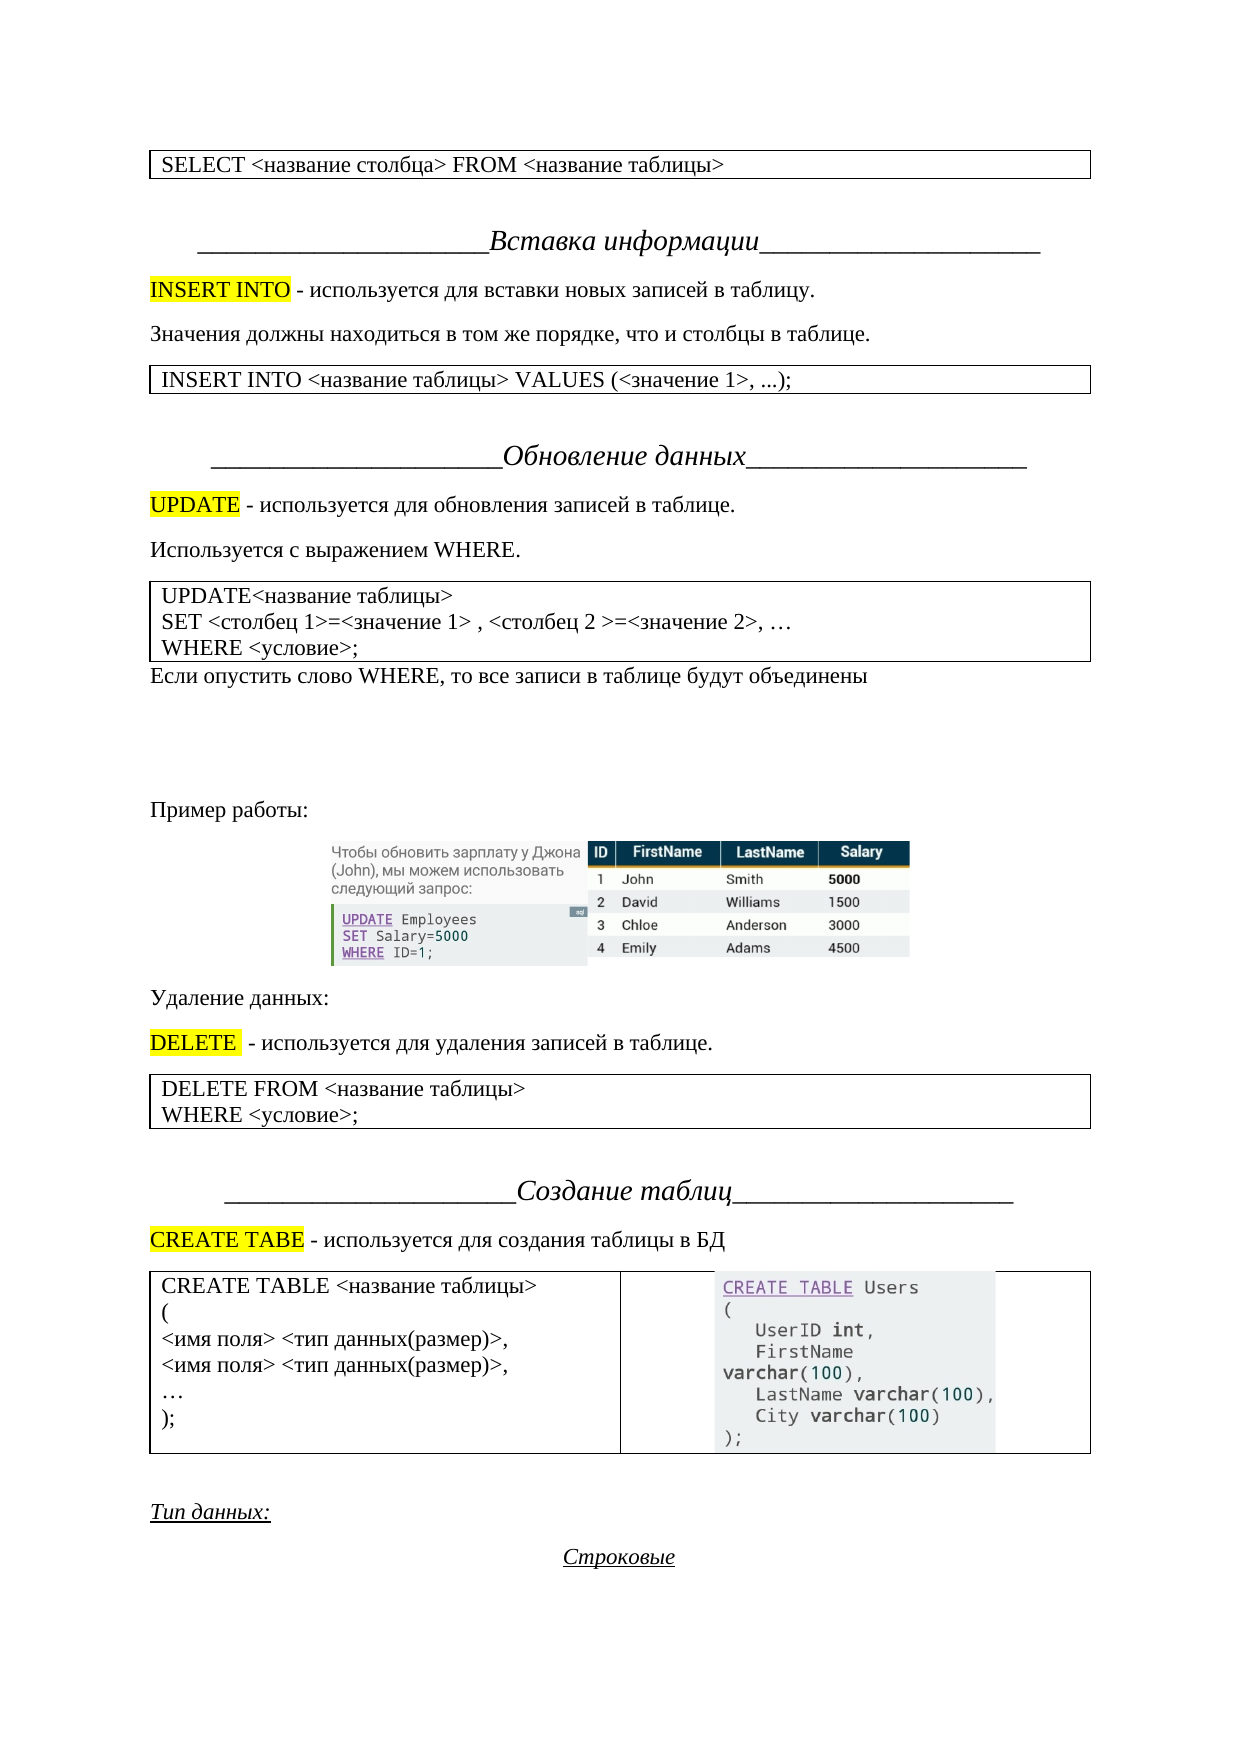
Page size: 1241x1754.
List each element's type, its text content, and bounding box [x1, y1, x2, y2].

table_header [621, 1272, 714, 1452]
text UPDATE - используется для обновления записей в таблице. [150, 491, 1090, 517]
table_header INSERT INTO <название таблицы> VALUES (<значение 1>, ...); [151, 366, 1090, 393]
text Тип данных: [150, 1498, 1090, 1525]
text INSERT INTO - используется для вставки новых записей в таблицу. [150, 276, 1090, 302]
text CREATE TABE - используется для создания таблицы в БД [150, 1226, 1090, 1252]
text ____________________Создание таблиц____________________ [150, 1173, 1090, 1207]
table_header SELECT <название столбца> FROM <название таблицы> [151, 151, 1090, 177]
text Используется с выражением WHERE. [150, 536, 1090, 562]
table_header [996, 1272, 1090, 1452]
table_header UPDATE<название таблицы> SET <столбец 1>=<значение 1> , <столбец 2 >=<значение 2>, … WHERE <условие>; [151, 582, 1090, 661]
text Если опустить слово WHERE, то все записи в таблице будут объединены [150, 662, 1090, 688]
text Удаление данных: [150, 984, 1090, 1011]
table_header DELETE FROM <название таблицы> WHERE <условие>; [151, 1075, 1090, 1128]
table_header CREATE TABLE <название таблицы> ( <имя поля> <тип данных(размер)>, <имя поля> <тип данных(размер)>, … ); [151, 1272, 620, 1452]
text Строковые [150, 1543, 1090, 1569]
text Значения должны находиться в том же порядке, что и столбцы в таблице. [150, 321, 1090, 347]
text DELETE - используется для удаления записей в таблице. [150, 1029, 1090, 1056]
text Пример работы: [150, 796, 1090, 822]
text ____________________Вставка информации____________________ [150, 223, 1090, 257]
text ____________________Обновление данных____________________ [150, 438, 1090, 472]
